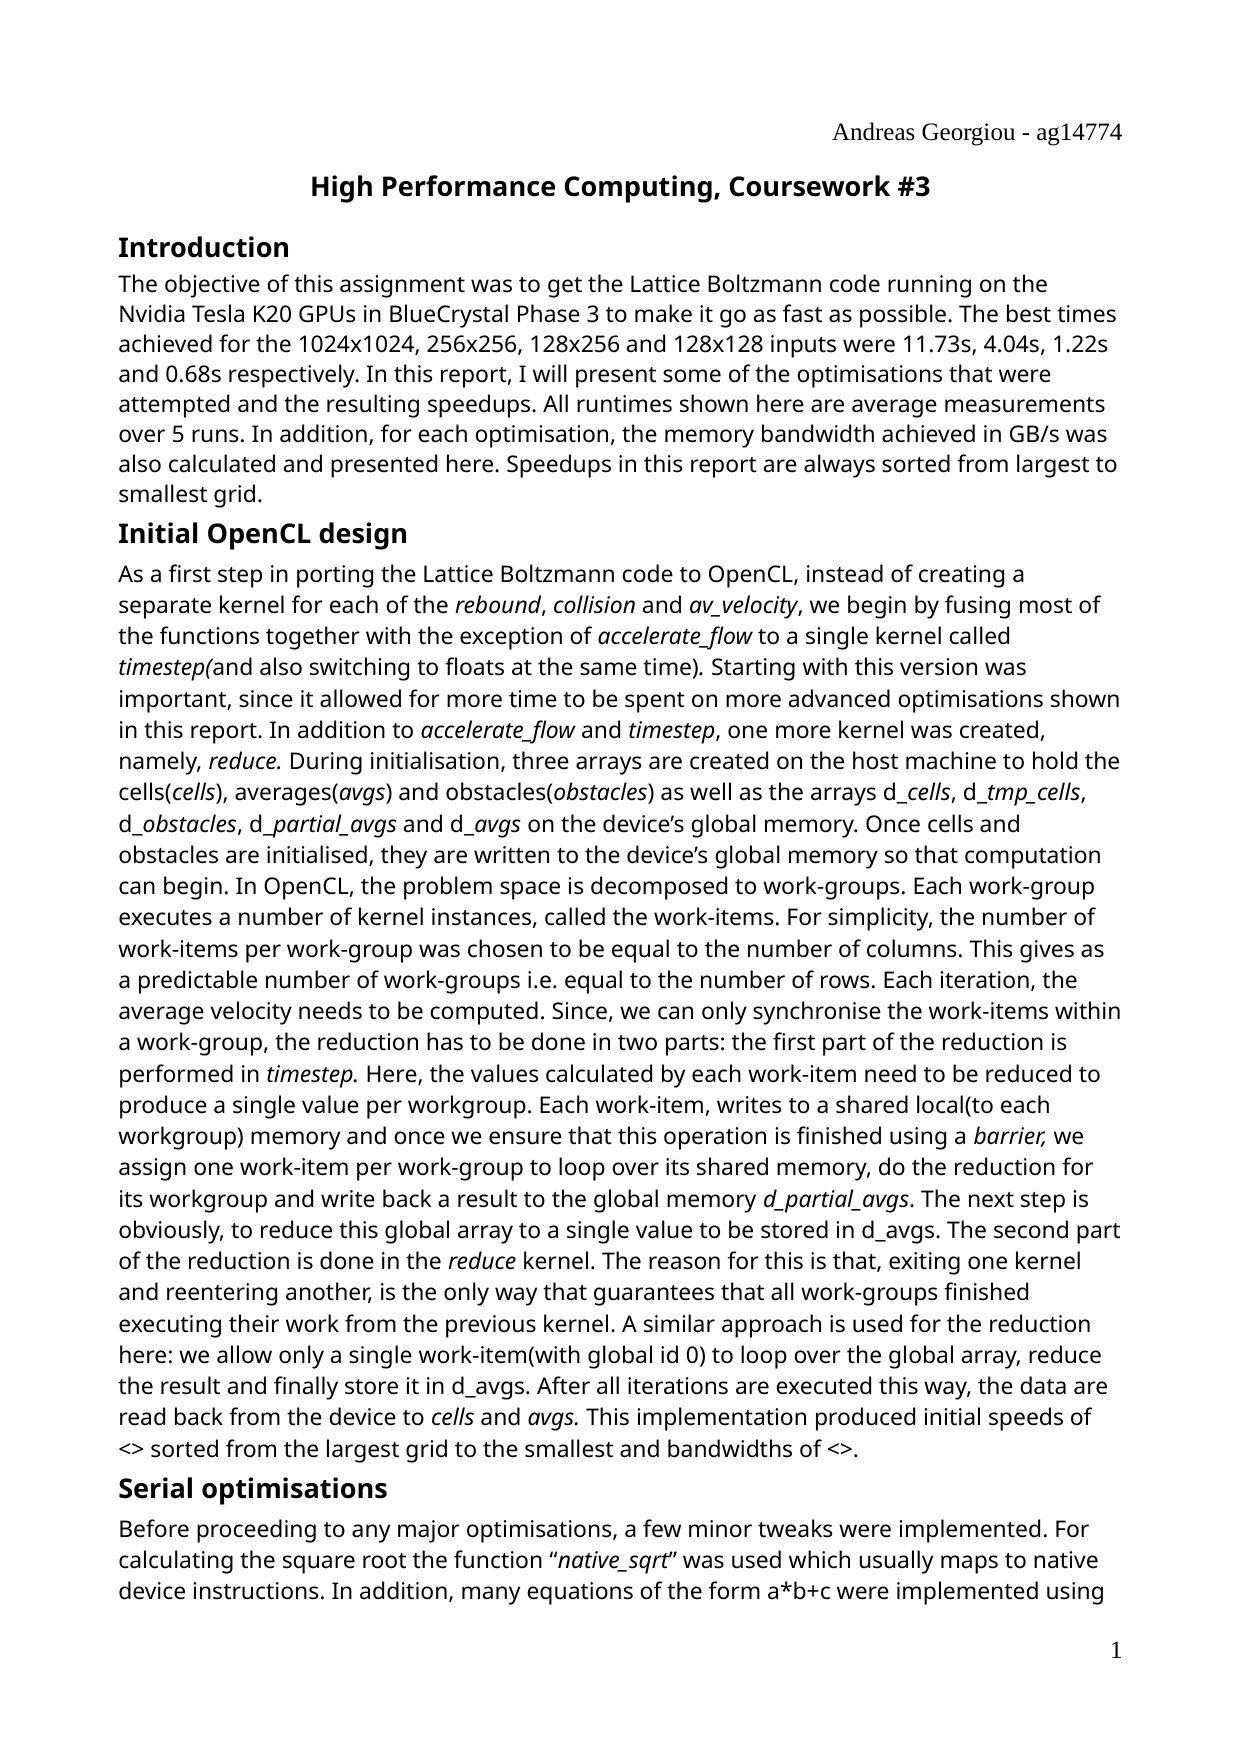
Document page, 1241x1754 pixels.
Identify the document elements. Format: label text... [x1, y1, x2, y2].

text Initial OpenCL design [118, 515, 1122, 552]
text Serial optimisations [118, 1470, 1122, 1507]
text Introduction [118, 229, 1122, 266]
text The objective of this assignment was to get the Lattice Boltzmann code running on the Nvidia Tesla K20 GPUs in BlueCrystal Phase 3 to make it go as fast as possible. The best times achieved for the 1024x1024, 256x256, 128x256 and 128x128 inputs were 11.73s, 4.04s, 1.22s and 0.68s respectively. In this report, I will present some of the optimisations that were attempted and the resulting speedups. All runtimes shown here are average measurements over 5 runs. In addition, for each optimisation, the memory bandwidth achieved in GB/s was also calculated and presented here. Speedups in this report are always sorted from largest to smallest grid. [118, 269, 1122, 509]
text High Performance Computing, Coursework #3 [118, 168, 1122, 205]
text As a first step in porting the Lattice Boltzmann code to OpenCL, instead of creating a separate kernel for each of the rebound, collision and av_velocity, we begin by fusing most of the functions together with the exception of accelerate_flow to a single kernel called timestep(and also switching to floats at the same time). Starting with this version was important, since it allowed for more time to be spent on more advanced optimisations shown in this report. In addition to accelerate_flow and timestep, one more kernel was created, namely, reduce. During initialisation, three arrays are created on the host machine to hold the cells(cells), averages(avgs) and obstacles(obstacles) as well as the arrays d_cells, d_tmp_cells, d_obstacles, d_partial_avgs and d_avgs on the device’s global memory. Once cells and obstacles are initialised, they are written to the device’s global memory so that computation can begin. In OpenCL, the problem space is decomposed to work-groups. Each work-group executes a number of kernel instances, called the work-items. For simplicity, the number of work-items per work-group was chosen to be equal to the number of columns. This gives as a predictable number of work-groups i.e. equal to the number of rows. Each iteration, the average velocity needs to be computed. Since, we can only synchronise the work-items within a work-group, the reduction has to be done in two parts: the first part of the reduction is performed in timestep. Here, the values calculated by each work-item need to be reduced to produce a single value per workgroup. Each work-item, writes to a shared local(to each workgroup) memory and once we ensure that this operation is finished using a barrier, we assign one work-item per work-group to loop over its shared memory, do the reduction for its workgroup and write back a result to the global memory d_partial_avgs. The next step is obviously, to reduce this global array to a single value to be stored in d_avgs. The second part of the reduction is done in the reduce kernel. The reason for this is that, exiting one kernel and reentering another, is the only way that guarantees that all work-groups finished executing their work from the previous kernel. A similar approach is used for the reduction here: we allow only a single work-item(with global id 0) to loop over the global array, reduce the result and finally store it in d_avgs. After all iterations are executed this way, the data are read back from the device to cells and avgs. This implementation produced initial speeds of <> sorted from the largest grid to the smallest and bandwidths of <>. [118, 558, 1122, 1464]
text Before proceeding to any major optimisations, a few minor tweaks were implemented. For calculating the square root the function “native_sqrt” was used which usually maps to native device instructions. In addition, many equations of the form a*b+c were implemented using [118, 1513, 1122, 1607]
